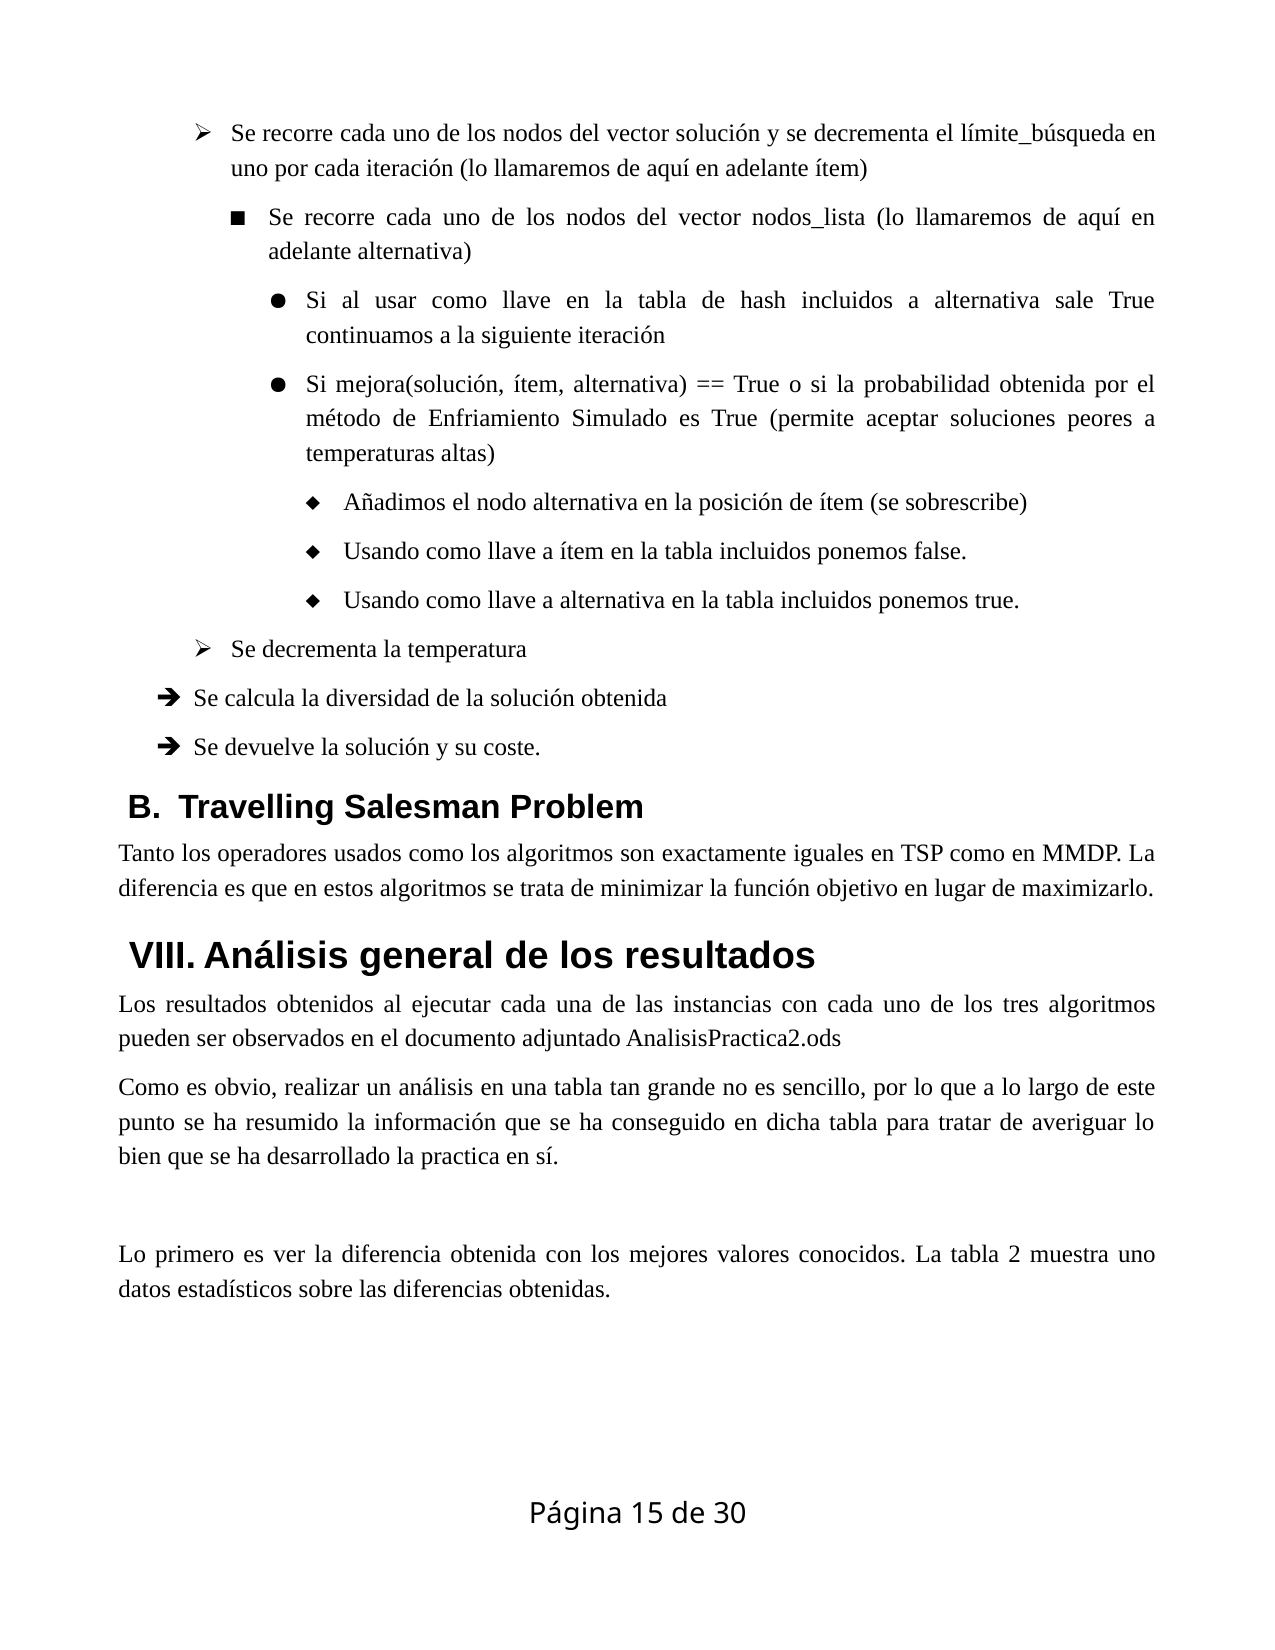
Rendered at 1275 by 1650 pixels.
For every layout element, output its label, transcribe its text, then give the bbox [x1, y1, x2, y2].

list Añadimos el nodo alternativa en la posición de ítem (se sobrescribe) [306, 487, 1157, 516]
list Se calcula la diversidad de la solución obtenida [156, 683, 1157, 712]
list Usando como llave a ítem en la tabla incluidos ponemos false. [306, 536, 1157, 564]
list Se recorre cada uno de los nodos del vector solución y se decrementa el límite_búsqueda en uno por cada iteración (lo llamaremos de aquí en adelante ítem) [193, 118, 1157, 181]
list Usando como llave a alternativa en la tabla incluidos ponemos true. [306, 585, 1157, 614]
text Como es obvio, realizar un análisis en una tabla tan grande no es sencillo, por lo que a lo largo de este punto se ha resumido la información que se ha conseguido en dicha tabla para tratar de averiguar lo bien que se ha desarrollado la practica en sí. [118, 1072, 1157, 1170]
subtitle Análisis general de los resultados [118, 932, 1157, 976]
list Se decrementa la temperatura [193, 634, 1157, 663]
text Los resultados obtenidos al ejecutar cada una de las instancias con cada uno de los tres algoritmos pueden ser observados en el documento adjuntado AnalisisPractica2.ods [118, 989, 1157, 1052]
list Si mejora(solución, ítem, alternativa) == True o si la probabilidad obtenida por el método de Enfriamiento Simulado es True (permite aceptar soluciones peores a temperaturas altas) [268, 369, 1157, 466]
text Lo primero es ver la diferencia obtenida con los mejores valores conocidos. La tabla 2 muestra uno datos estadísticos sobre las diferencias obtenidas. [118, 1239, 1157, 1302]
list Si al usar como llave en la tabla de hash incluidos a alternativa sale True continuamos a la siguiente iteración [268, 285, 1157, 348]
list Se recorre cada uno de los nodos del vector nodos_lista (lo llamaremos de aquí en adelante alternativa) [231, 202, 1157, 265]
subtitle Travelling Salesman Problem [118, 787, 1157, 826]
text Tanto los operadores usados como los algoritmos son exactamente iguales en TSP como en MMDP. La diferencia es que en estos algoritmos se trata de minimizar la función objetivo en lugar de maximizarlo. [118, 838, 1157, 902]
list Se devuelve la solución y su coste. [156, 732, 1157, 761]
